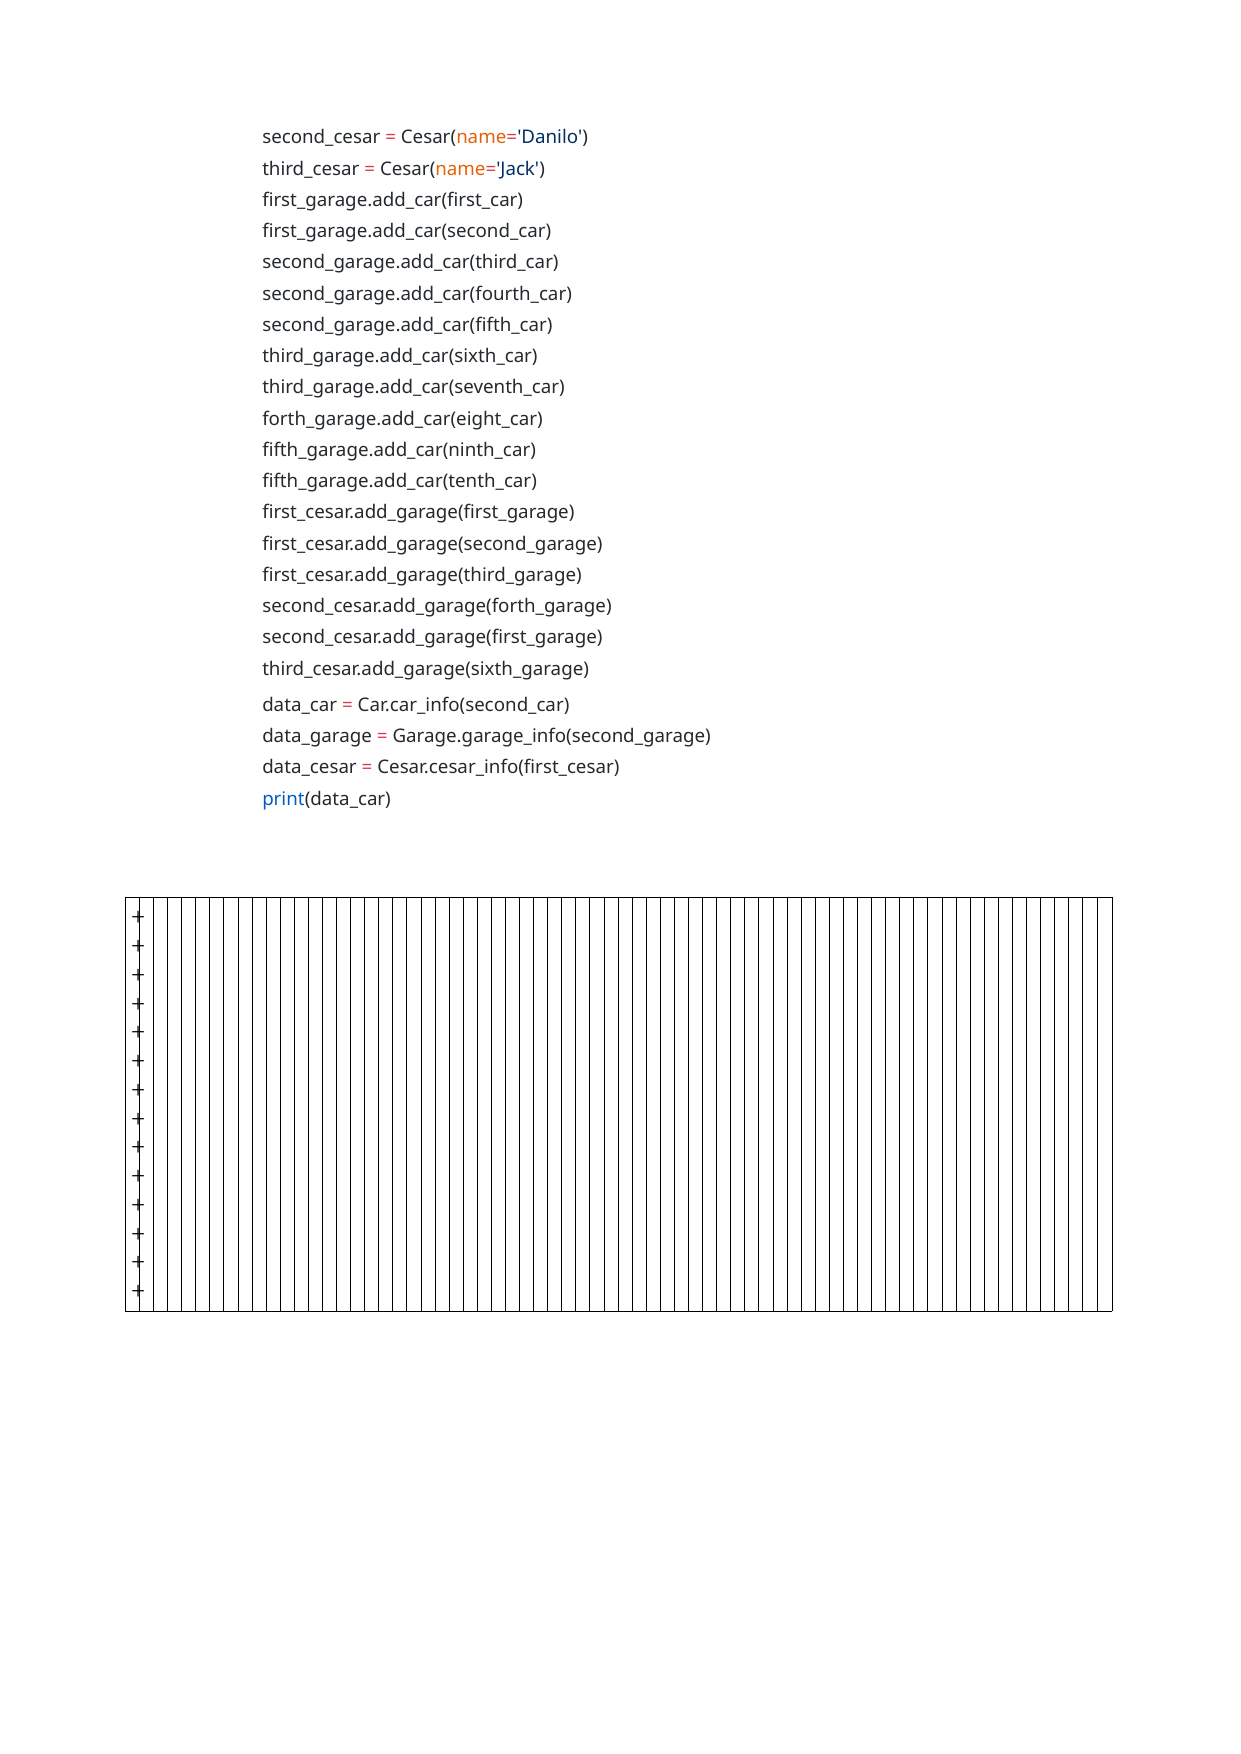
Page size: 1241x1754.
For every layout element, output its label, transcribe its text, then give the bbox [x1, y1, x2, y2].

table_cell [118, 368, 262, 399]
table_cell [118, 618, 262, 649]
table_cell third_cesar.add_garage(sixth_garage) [262, 649, 1122, 681]
table_cell second_garage.add_car(fourth_car) [262, 274, 1122, 306]
table_header [661, 898, 674, 1311]
table_cell third_garage.add_car(seventh_car) [262, 368, 1122, 399]
table_cell [118, 306, 262, 337]
table_header [774, 898, 787, 1311]
table_header [548, 898, 561, 1311]
table_header [605, 898, 618, 1311]
table_header [450, 898, 463, 1311]
table_header [393, 898, 406, 1311]
table_header [759, 898, 773, 1311]
table_cell [118, 399, 262, 431]
table_header [999, 898, 1012, 1311]
table_header [717, 898, 730, 1311]
table_header [633, 898, 646, 1311]
table_cell fifth_garage.add_car(tenth_car) [262, 462, 1122, 493]
table_header [675, 898, 688, 1311]
table_cell [262, 681, 1122, 685]
table_header [351, 898, 364, 1311]
table_header [379, 898, 392, 1311]
table_header [830, 898, 843, 1311]
table_cell [118, 149, 262, 181]
table_header [816, 898, 829, 1311]
table_header [1027, 898, 1040, 1311]
table_cell second_cesar = Cesar(name='Danilo') [262, 118, 1122, 149]
table_header [267, 898, 280, 1311]
table_header [224, 898, 238, 1311]
table_header [182, 898, 195, 1311]
table_cell [118, 779, 262, 810]
table_cell data_cesar = Cesar.cesar_info(first_cesar) [262, 748, 1122, 779]
table_header [1055, 898, 1068, 1311]
table_header [619, 898, 632, 1311]
table_cell second_garage.add_car(fifth_car) [262, 306, 1122, 337]
table_header [520, 898, 533, 1311]
table_cell [118, 118, 262, 149]
table_header [365, 898, 378, 1311]
table_cell [118, 685, 262, 717]
table_header [858, 898, 871, 1311]
table_header [576, 898, 589, 1311]
table_cell [118, 681, 262, 685]
table_header ++++++++++++++ [126, 898, 139, 1311]
table_header [323, 898, 336, 1311]
table_cell [118, 717, 262, 748]
table_header [914, 898, 927, 1311]
table_cell first_cesar.add_garage(second_garage) [262, 524, 1122, 556]
table_cell first_garage.add_car(second_car) [262, 212, 1122, 243]
table_cell [118, 462, 262, 493]
table_cell [118, 337, 262, 368]
table_cell second_garage.add_car(third_car) [262, 243, 1122, 274]
table_header [337, 898, 350, 1311]
table_header [281, 898, 294, 1311]
table_header [309, 898, 322, 1311]
table_header [844, 898, 857, 1311]
table_header [731, 898, 744, 1311]
table_cell [118, 181, 262, 212]
table_header [407, 898, 421, 1311]
table_cell [118, 243, 262, 274]
table_header [886, 898, 899, 1311]
table_header [478, 898, 491, 1311]
table_header [745, 898, 758, 1311]
table_cell fifth_garage.add_car(ninth_car) [262, 431, 1122, 462]
table_header [1069, 898, 1082, 1311]
table_header [1013, 898, 1026, 1311]
table_header [1041, 898, 1054, 1311]
table_header [1098, 898, 1112, 1311]
table_cell [118, 649, 262, 681]
table_cell [118, 524, 262, 556]
table_header [928, 898, 942, 1311]
table_header [295, 898, 308, 1311]
table_cell print(data_car) [262, 779, 1122, 810]
table_cell forth_garage.add_car(eight_car) [262, 399, 1122, 431]
table_header [985, 898, 998, 1311]
table_header [239, 898, 252, 1311]
table_header [1083, 898, 1097, 1311]
table_header [590, 898, 604, 1311]
table_header [689, 898, 702, 1311]
table_cell third_garage.add_car(sixth_car) [262, 337, 1122, 368]
table_header [647, 898, 660, 1311]
table_cell [118, 212, 262, 243]
table_cell data_garage = Garage.garage_info(second_garage) [262, 717, 1122, 748]
table_header [464, 898, 477, 1311]
table_header [253, 898, 266, 1311]
table_cell [118, 493, 262, 524]
table_header [562, 898, 575, 1311]
table_header [492, 898, 505, 1311]
table_header [422, 898, 435, 1311]
table_cell [118, 587, 262, 618]
table_cell [118, 748, 262, 779]
table_cell first_garage.add_car(first_car) [262, 181, 1122, 212]
table_header [943, 898, 956, 1311]
table_header [971, 898, 984, 1311]
table_cell [118, 556, 262, 587]
table_cell [118, 274, 262, 306]
table_header [154, 898, 167, 1311]
table_header [168, 898, 181, 1311]
table_cell second_cesar.add_garage(forth_garage) [262, 587, 1122, 618]
table_header [872, 898, 885, 1311]
table_cell data_car = Car.car_info(second_car) [262, 685, 1122, 717]
table_header [703, 898, 716, 1311]
table_header [506, 898, 519, 1311]
table_cell second_cesar.add_garage(first_garage) [262, 618, 1122, 649]
table_header [196, 898, 209, 1311]
table_header [802, 898, 815, 1311]
table_cell first_cesar.add_garage(first_garage) [262, 493, 1122, 524]
table_header [788, 898, 801, 1311]
table_cell first_cesar.add_garage(third_garage) [262, 556, 1122, 587]
table_header [210, 898, 223, 1311]
table_header [436, 898, 449, 1311]
table_header [140, 898, 153, 1311]
table_cell [118, 431, 262, 462]
table_header [900, 898, 913, 1311]
table_cell third_cesar = Cesar(name='Jack') [262, 149, 1122, 181]
table_header [534, 898, 547, 1311]
table_header [957, 898, 970, 1311]
